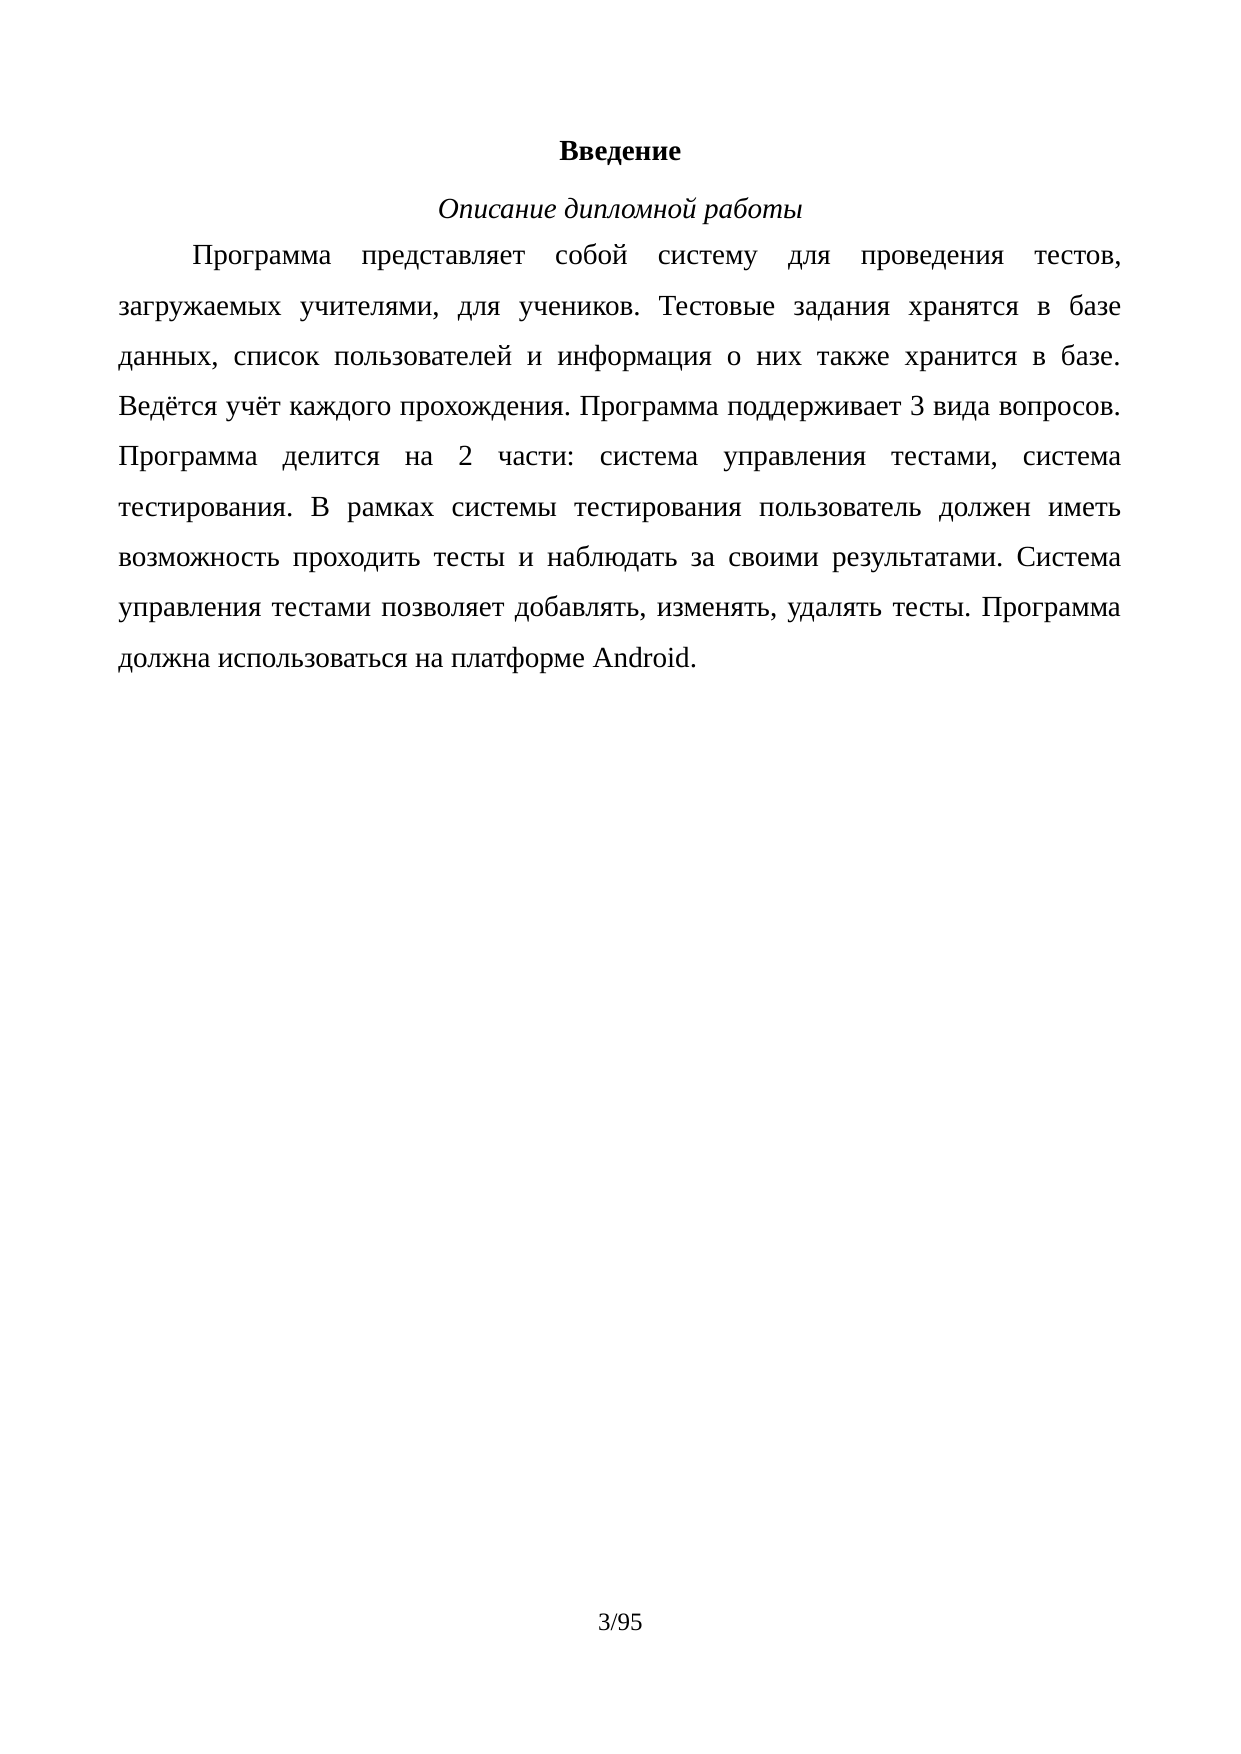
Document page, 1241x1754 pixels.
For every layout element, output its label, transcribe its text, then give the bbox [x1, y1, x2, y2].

subtitle Введение [118, 133, 1122, 166]
subtitle Описание дипломной работы [118, 191, 1122, 225]
text Программа представляет собой систему для проведения тестов, загружаемых учителями, для учеников. Тестовые задания хранятся в базе данных, список пользователей и информация о них также хранится в базе. Ведётся учёт каждого прохождения. Программа поддерживает 3 вида вопросов. Программа делится на 2 части: система управления тестами, система тестирования. В рамках системы тестирования пользователь должен иметь возможность проходить тесты и наблюдать за своими результатами. Система управления тестами позволяет добавлять, изменять, удалять тесты. Программа должна использоваться на платформе Android. [118, 237, 1122, 673]
